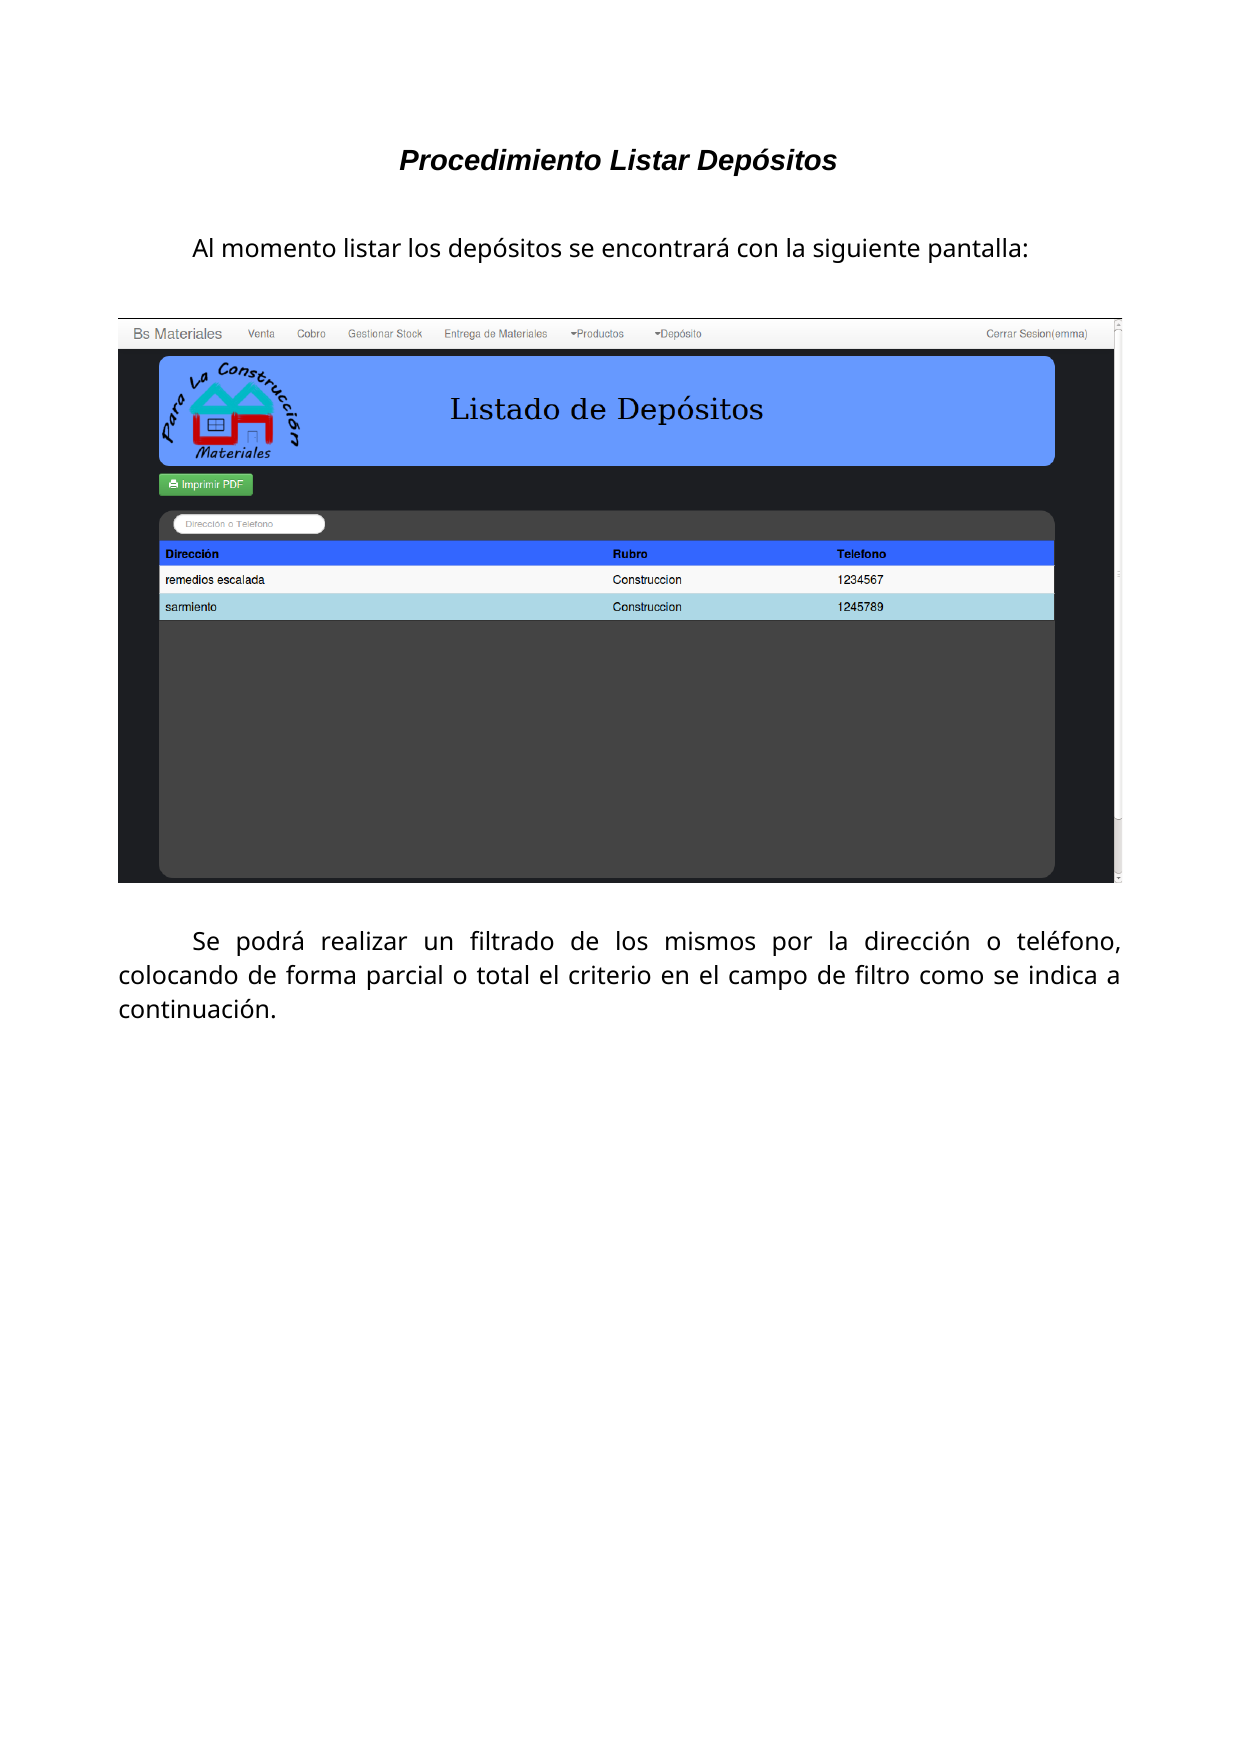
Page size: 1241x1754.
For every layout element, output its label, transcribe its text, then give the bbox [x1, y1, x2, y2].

text Al momento listar los depósitos se encontrará con la siguiente pantalla: [118, 230, 1122, 264]
picture [118, 318, 1123, 883]
text Se podrá realizar un filtrado de los mismos por la dirección o teléfono, colocando de forma parcial o total el criterio en el campo de filtro como se indica a continuación. [118, 924, 1122, 1026]
subtitle Procedimiento Listar Depósitos [118, 143, 1122, 177]
